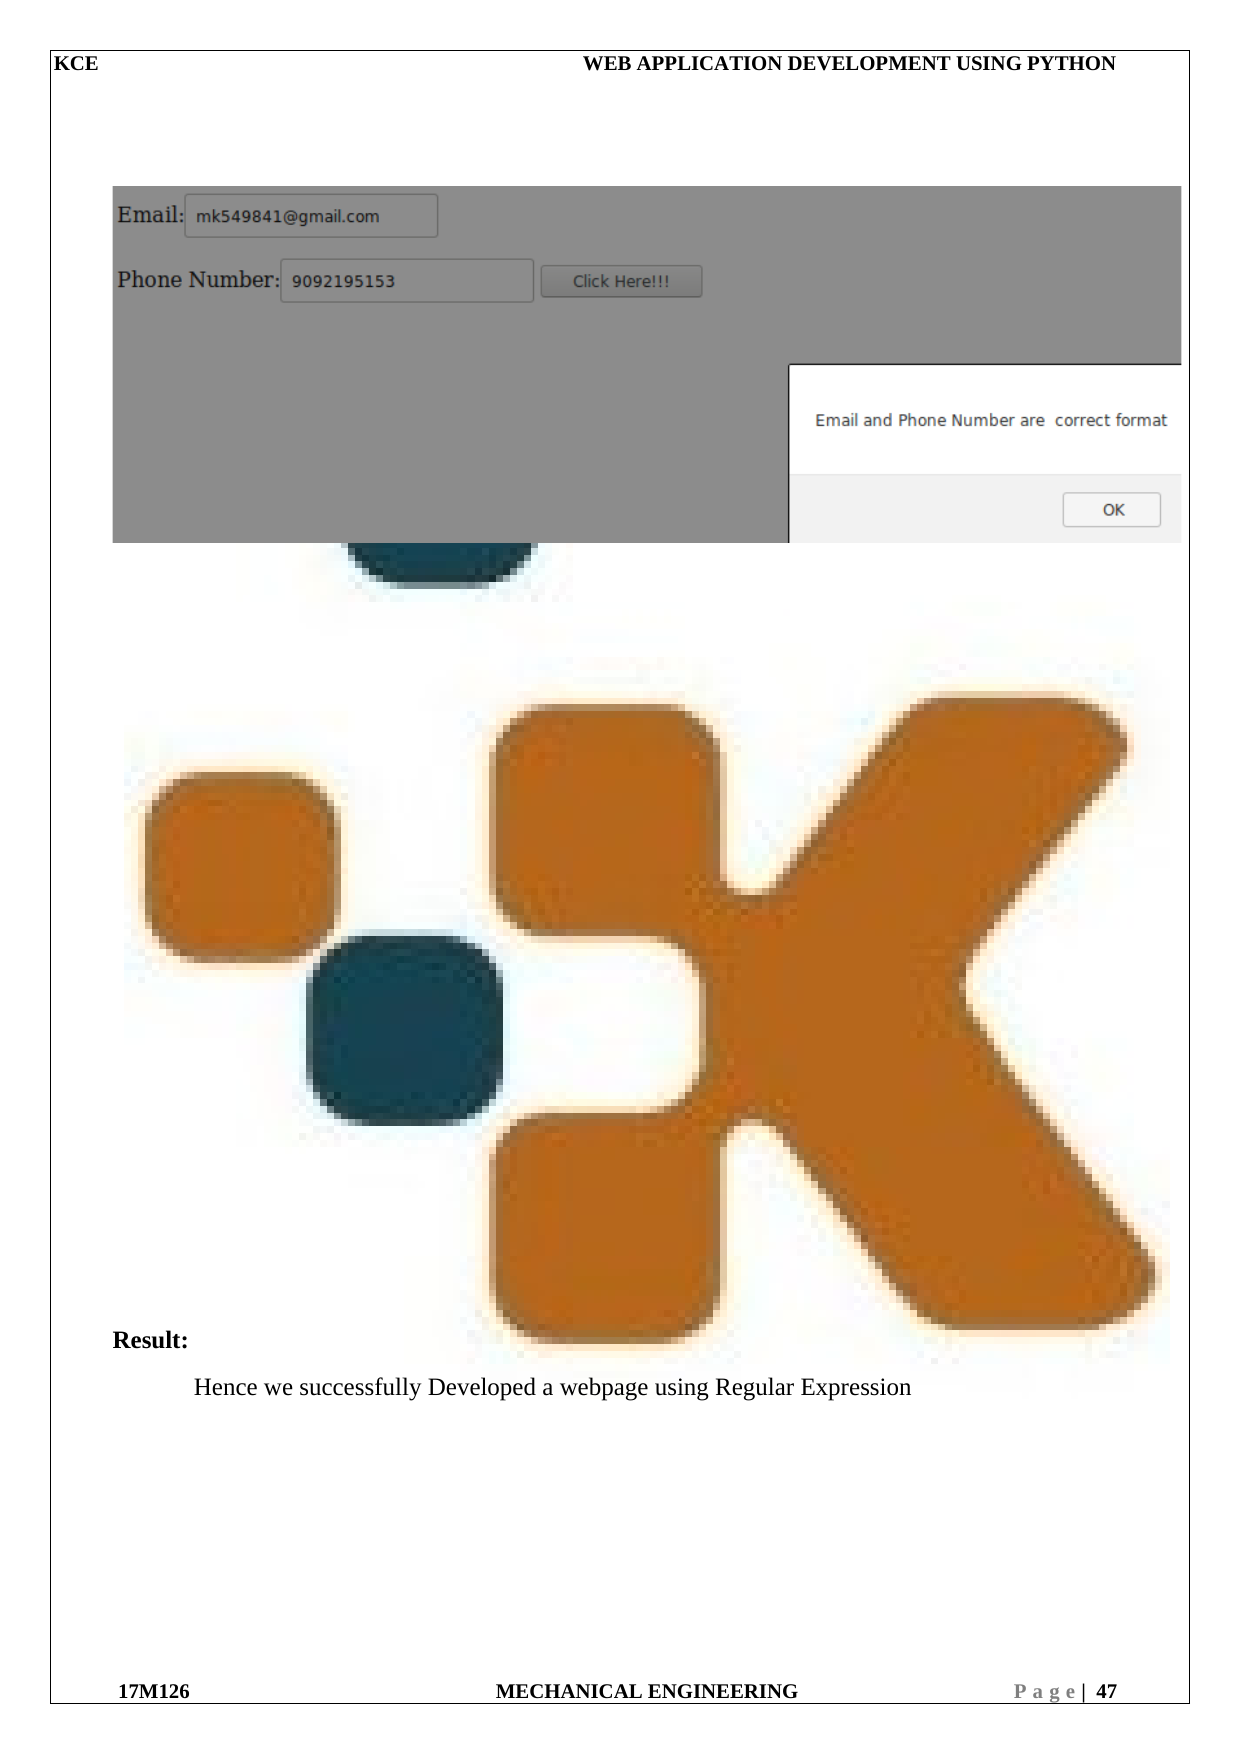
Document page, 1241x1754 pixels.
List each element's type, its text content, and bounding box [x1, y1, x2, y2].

text Result: [112, 1325, 1181, 1353]
text Hence we successfully Developed a webpage using Regular Expression [112, 1372, 1181, 1401]
picture [112, 186, 1182, 1325]
picture [124, 1353, 1170, 1372]
